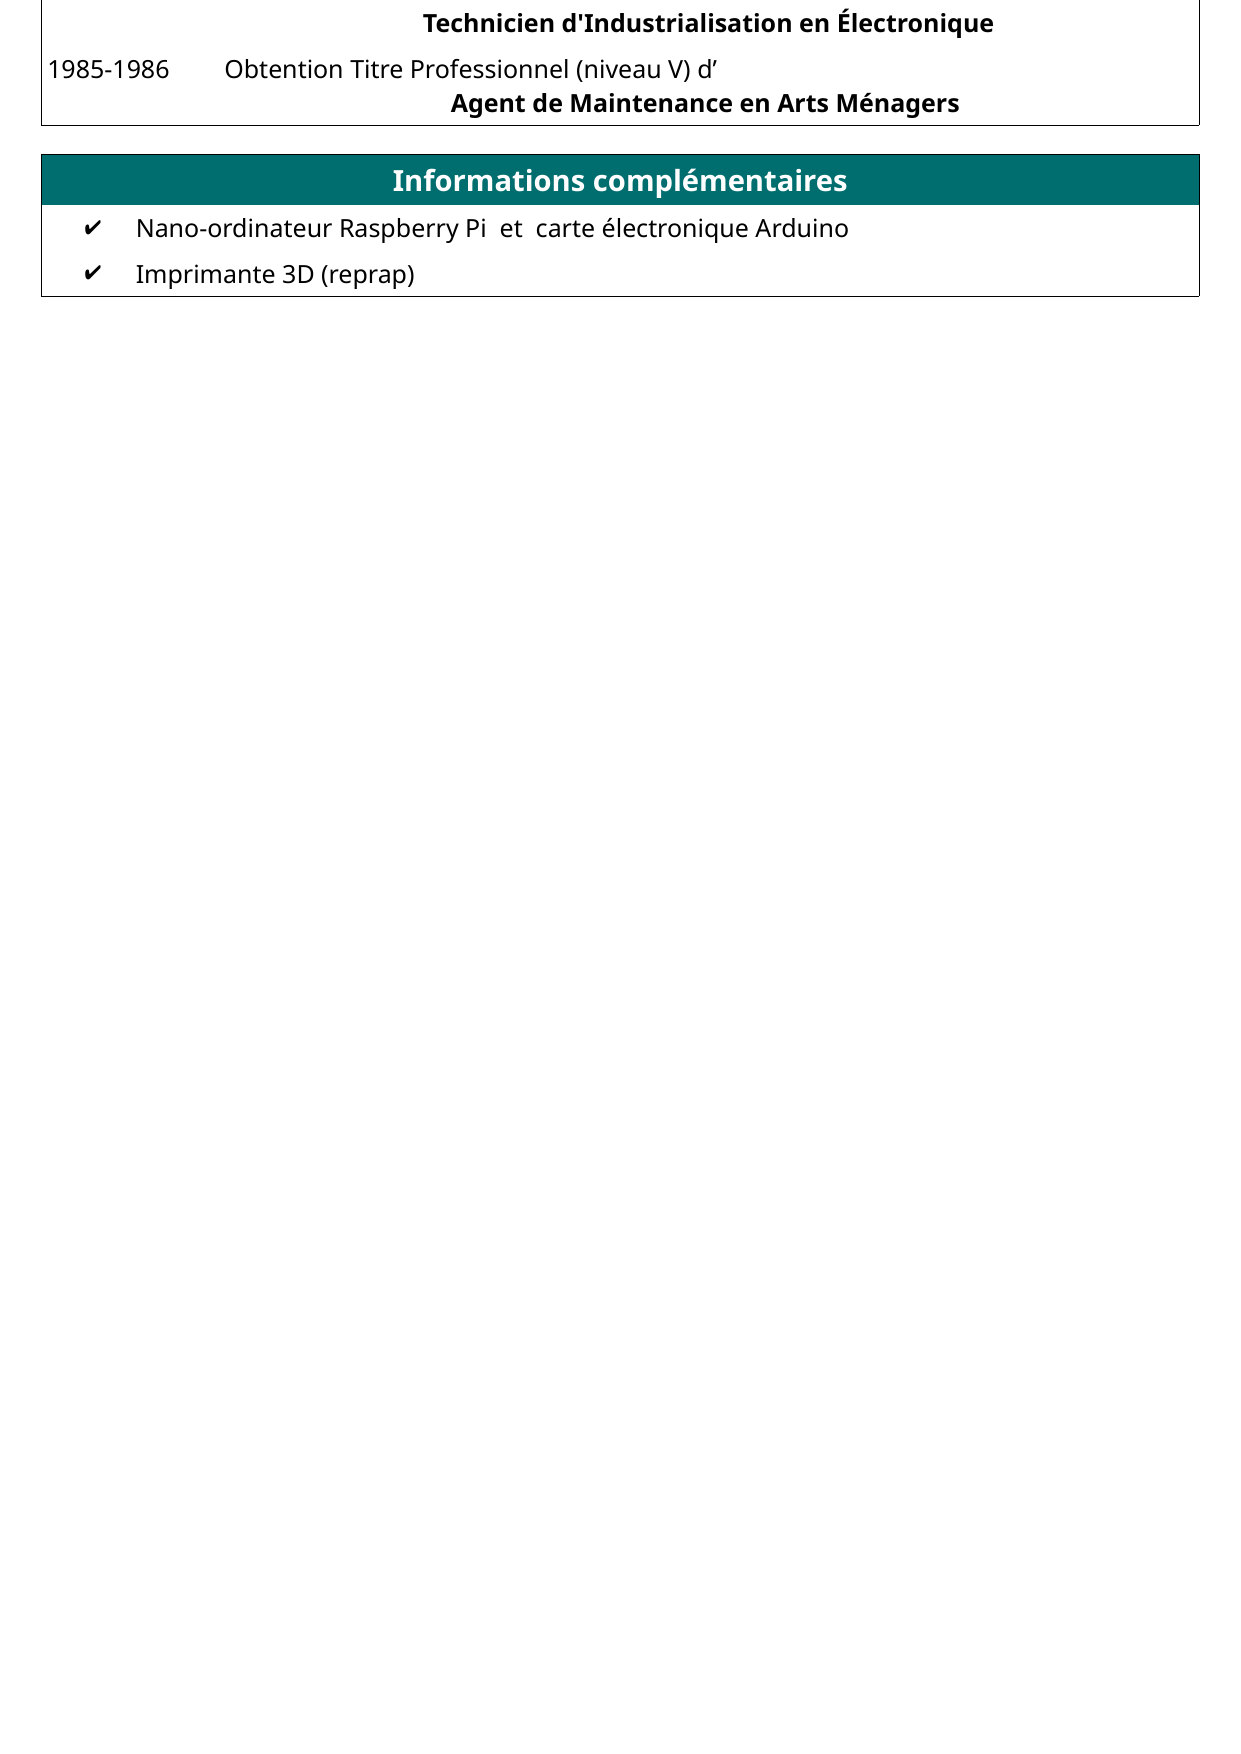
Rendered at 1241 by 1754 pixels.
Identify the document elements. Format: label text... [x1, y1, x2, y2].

table_cell Nano-ordinateur Raspberry Pi et carte électronique Arduino [130, 205, 1199, 251]
table_cell 1985-1986 [42, 46, 218, 125]
table_cell [42, 205, 130, 251]
table_cell Obtention Titre Professionnel (niveau V) d’ Agent de Maintenance en Arts Ménagers [219, 46, 1199, 125]
table_cell [42, 251, 130, 296]
table_cell [42, 0, 218, 46]
table_cell Technicien d'Industrialisation en Électronique [219, 0, 1199, 46]
table_header Informations complémentaires [42, 155, 1199, 205]
table_cell Imprimante 3D (reprap) [130, 251, 1199, 296]
